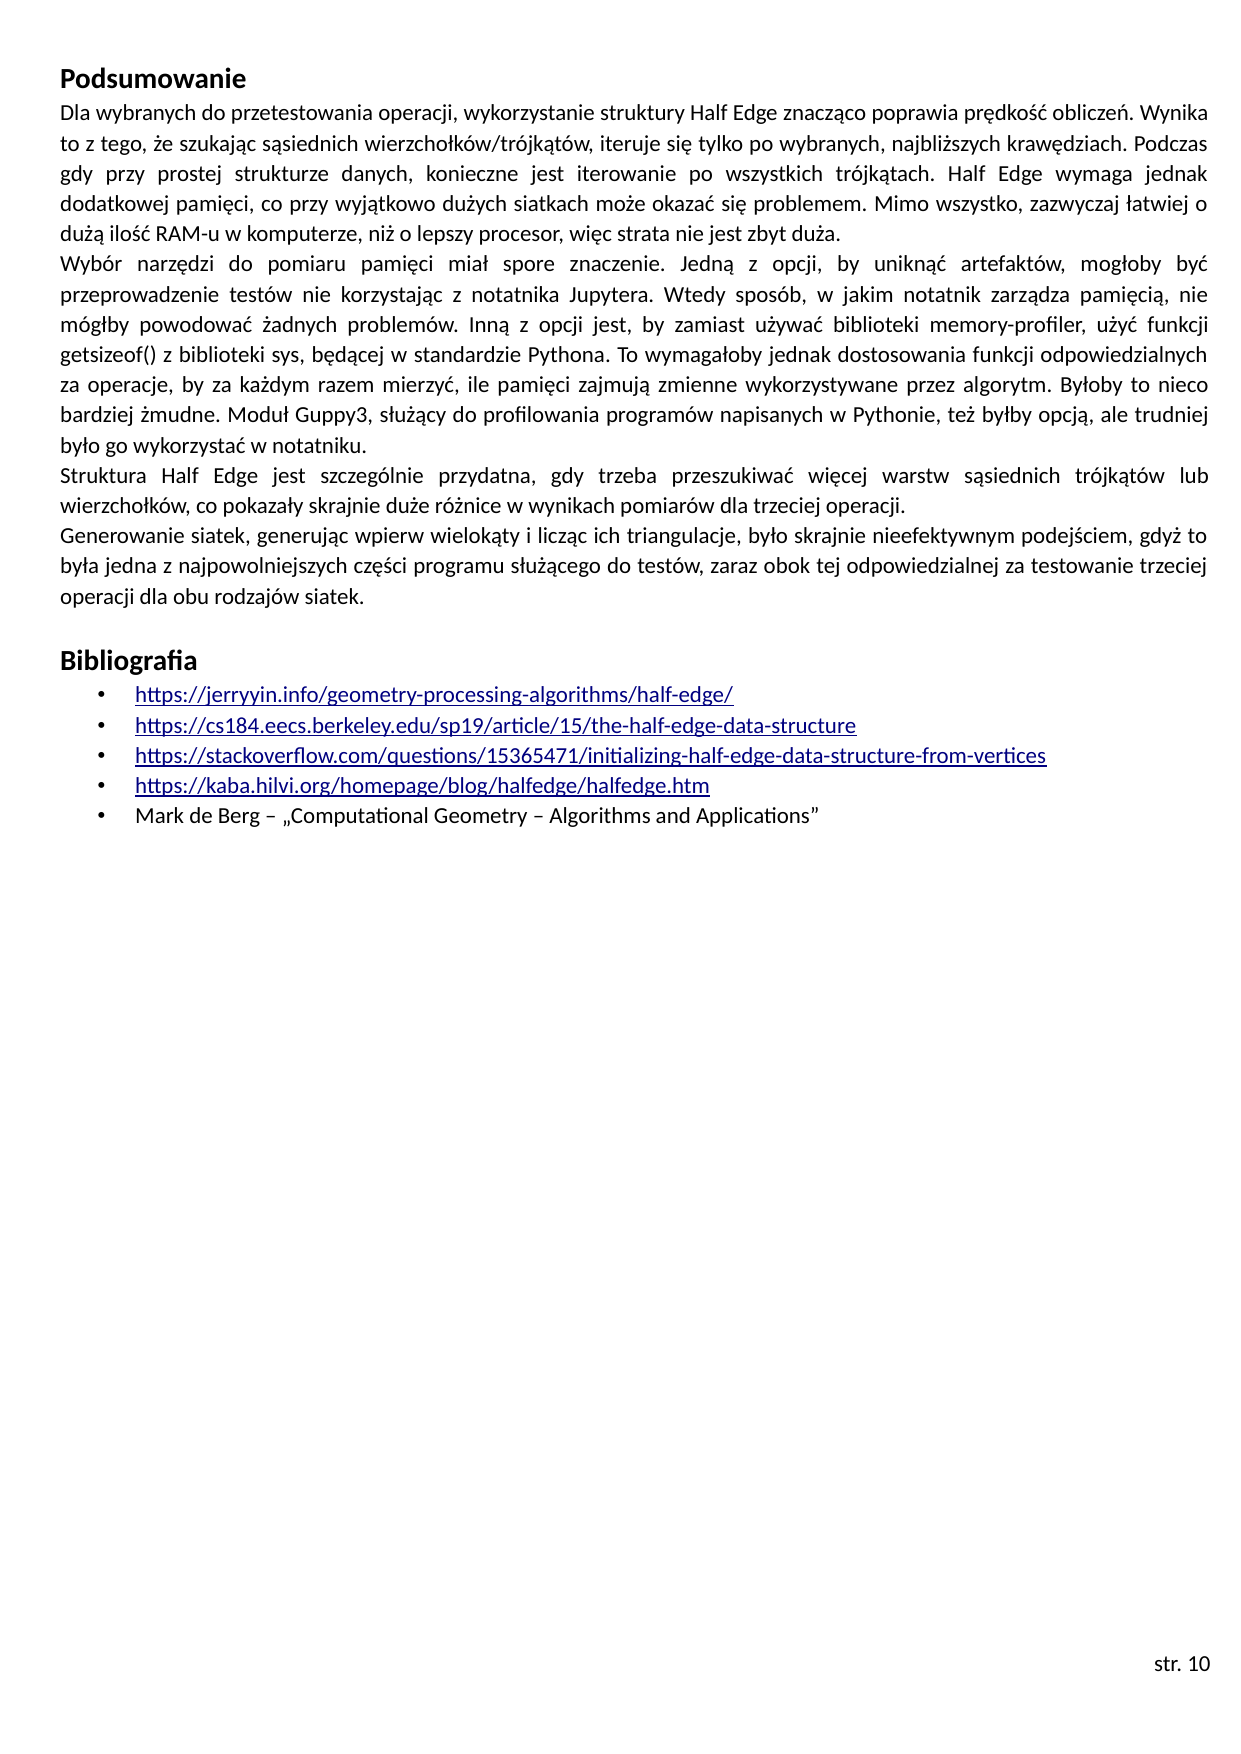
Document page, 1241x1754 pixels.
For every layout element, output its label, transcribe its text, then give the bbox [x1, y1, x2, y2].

list Podsumowanie [60, 60, 1210, 96]
list Struktura Half Edge jest szczególnie przydatna, gdy trzeba przeszukiwać więcej warstw sąsiednich trójkątów lub wierzchołków, co pokazały skrajnie duże różnice w wynikach pomiarów dla trzeciej operacji. [60, 461, 1210, 519]
list https://jerryyin.info/geometry-processing-algorithms/half-edge/ [97, 681, 1181, 709]
list Dla wybranych do przetestowania operacji, wykorzystanie struktury Half Edge znacząco poprawia prędkość obliczeń. Wynika to z tego, że szukając sąsiednich wierzchołków/trójkątów, iteruje się tylko po wybranych, najbliższych krawędziach. Podczas gdy przy prostej strukturze danych, konieczne jest iterowanie po wszystkich trójkątach. Half Edge wymaga jednak dodatkowej pamięci, co przy wyjątkowo dużych siatkach może okazać się problemem. Mimo wszystko, zazwyczaj łatwiej o dużą ilość RAM-u w komputerze, niż o lepszy procesor, więc strata nie jest zbyt duża. [60, 98, 1210, 247]
list https://kaba.hilvi.org/homepage/blog/halfedge/halfedge.htm [97, 771, 1181, 799]
list Wybór narzędzi do pomiaru pamięci miał spore znaczenie. Jedną z opcji, by uniknąć artefaktów, mogłoby być przeprowadzenie testów nie korzystając z notatnika Jupytera. Wtedy sposób, w jakim notatnik zarządza pamięcią, nie mógłby powodować żadnych problemów. Inną z opcji jest, by zamiast używać biblioteki memory-profiler, użyć funkcji getsizeof() z biblioteki sys, będącej w standardzie Pythona. To wymagałoby jednak dostosowania funkcji odpowiedzialnych za operacje, by za każdym razem mierzyć, ile pamięci zajmują zmienne wykorzystywane przez algorytm. Byłoby to nieco bardziej żmudne. Moduł Guppy3, służący do profilowania programów napisanych w Pythonie, też byłby opcją, ale trudniej było go wykorzystać w notatniku. [60, 249, 1210, 459]
list Bibliografia [60, 642, 1210, 678]
list https://stackoverflow.com/questions/15365471/initializing-half-edge-data-structure-from-vertices [97, 741, 1181, 769]
list Generowanie siatek, generując wpierw wielokąty i licząc ich triangulacje, było skrajnie nieefektywnym podejściem, gdyż to była jedna z najpowolniejszych części programu służącego do testów, zaraz obok tej odpowiedzialnej za testowanie trzeciej operacji dla obu rodzajów siatek. [60, 521, 1210, 610]
list https://cs184.eecs.berkeley.edu/sp19/article/15/the-half-edge-data-structure [97, 711, 1181, 739]
list Mark de Berg – „Computational Geometry – Algorithms and Applications” [97, 801, 1181, 829]
